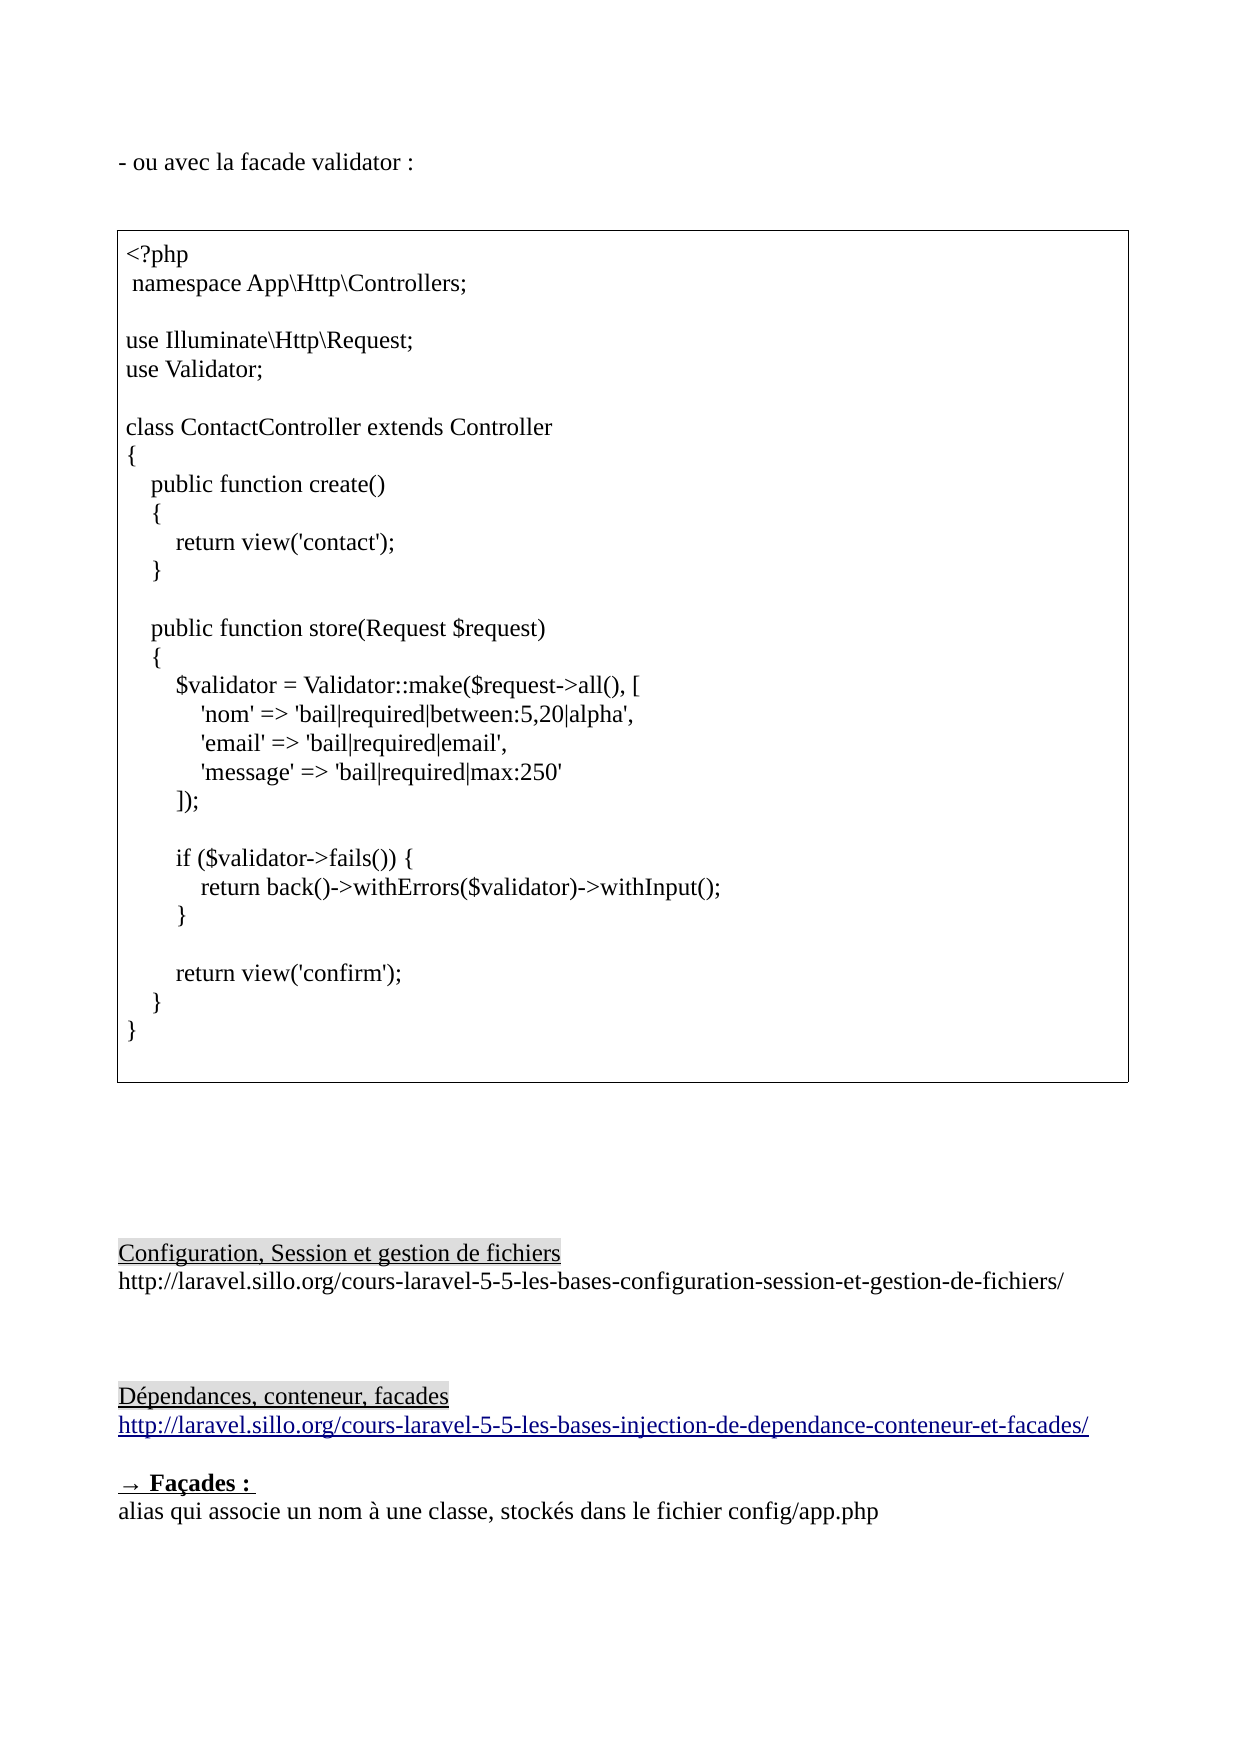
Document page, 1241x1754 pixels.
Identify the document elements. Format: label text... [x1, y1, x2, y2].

text 'nom' => 'bail|required|between:5,20|alpha', [126, 699, 1119, 728]
text { [126, 441, 1119, 469]
text 'email' => 'bail|required|email', [126, 728, 1119, 757]
text if ($validator->fails()) { [126, 843, 1119, 872]
text Configuration, Session et gestion de fichiers [118, 1238, 1122, 1266]
text → Façades : [118, 1468, 1122, 1496]
text 'message' => 'bail|required|max:250' [126, 757, 1119, 786]
text - ou avec la facade validator : [118, 147, 1122, 176]
text return back()->withErrors($validator)->withInput(); [126, 872, 1119, 901]
text use Illuminate\Http\Request; [126, 326, 1119, 354]
text { [126, 498, 1119, 527]
text use Validator; [126, 354, 1119, 383]
text { [126, 642, 1119, 671]
text } [126, 901, 1119, 929]
text $validator = Validator::make($request->all(), [ [126, 671, 1119, 699]
text class ContactController extends Controller [126, 412, 1119, 441]
text } [126, 1016, 1119, 1044]
text Dépendances, conteneur, facades [118, 1381, 1122, 1410]
text public function store(Request $request) [126, 613, 1119, 642]
text alias qui associe un nom à une classe, stockés dans le fichier config/app.php [118, 1496, 1122, 1525]
text ]); [126, 786, 1119, 814]
text <?php [126, 239, 1119, 268]
text } [126, 987, 1119, 1016]
text } [126, 556, 1119, 584]
text public function create() [126, 469, 1119, 498]
text http://laravel.sillo.org/cours-laravel-5-5-les-bases-injection-de-dependance-conteneur-et-facades/ [118, 1410, 1122, 1439]
text return view('contact'); [126, 527, 1119, 556]
text namespace App\Http\Controllers; [126, 268, 1119, 297]
text http://laravel.sillo.org/cours-laravel-5-5-les-bases-configuration-session-et-gestion-de-fichiers/ [118, 1266, 1122, 1295]
text return view('confirm'); [126, 958, 1119, 987]
